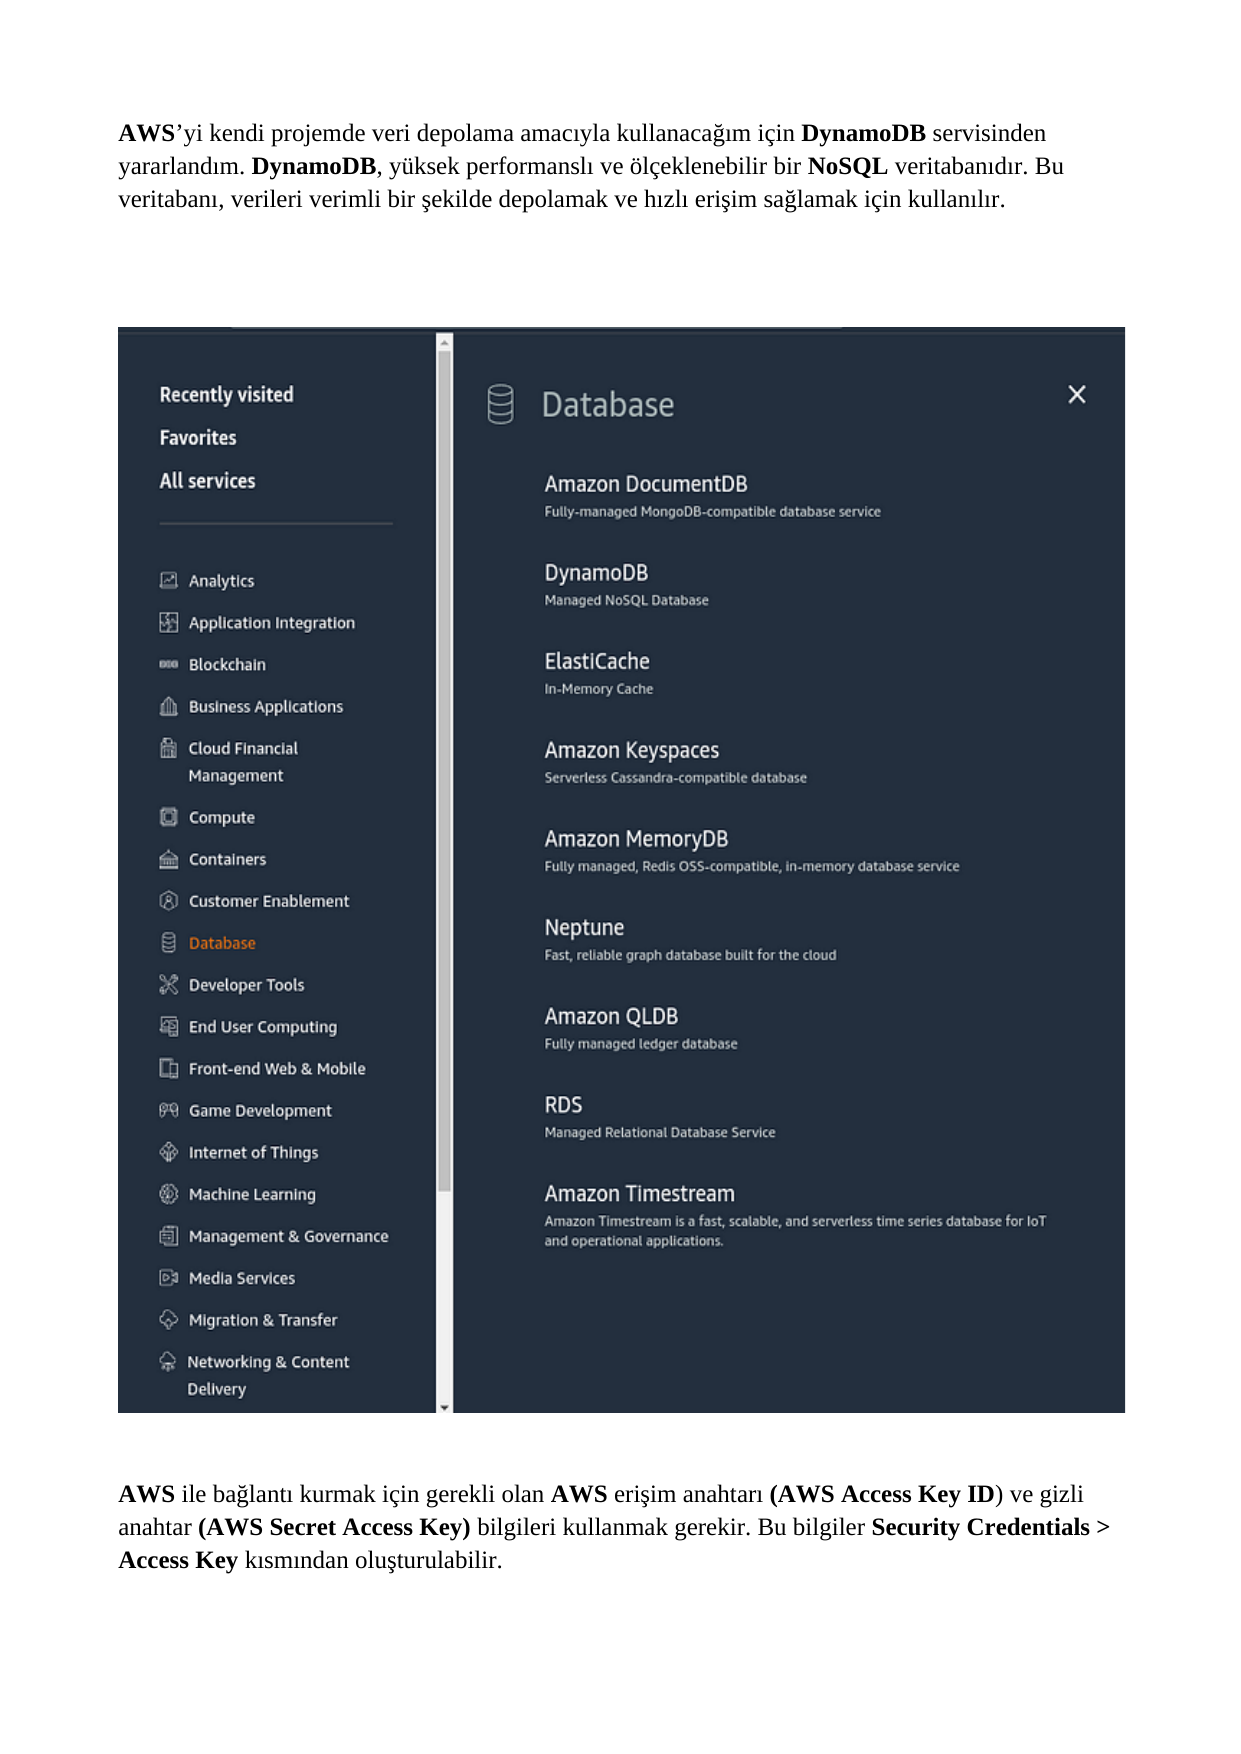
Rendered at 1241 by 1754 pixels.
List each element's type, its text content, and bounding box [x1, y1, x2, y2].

picture [118, 327, 1125, 1413]
text AWS’yi kendi projemde veri depolama amacıyla kullanacağım için DynamoDB servisinden yararlandım. DynamoDB, yüksek performanslı ve ölçeklenebilir bir NoSQL veritabanıdır. Bu veritabanı, verileri verimli bir şekilde depolamak ve hızlı erişim sağlamak için kullanılır. [118, 118, 1122, 213]
text AWS ile bağlantı kurmak için gerekli olan AWS erişim anahtarı (AWS Access Key ID) ve gizli anahtar (AWS Secret Access Key) bilgileri kullanmak gerekir. Bu bilgiler Security Credentials > Access Key kısmından oluşturulabilir. [118, 1479, 1122, 1574]
